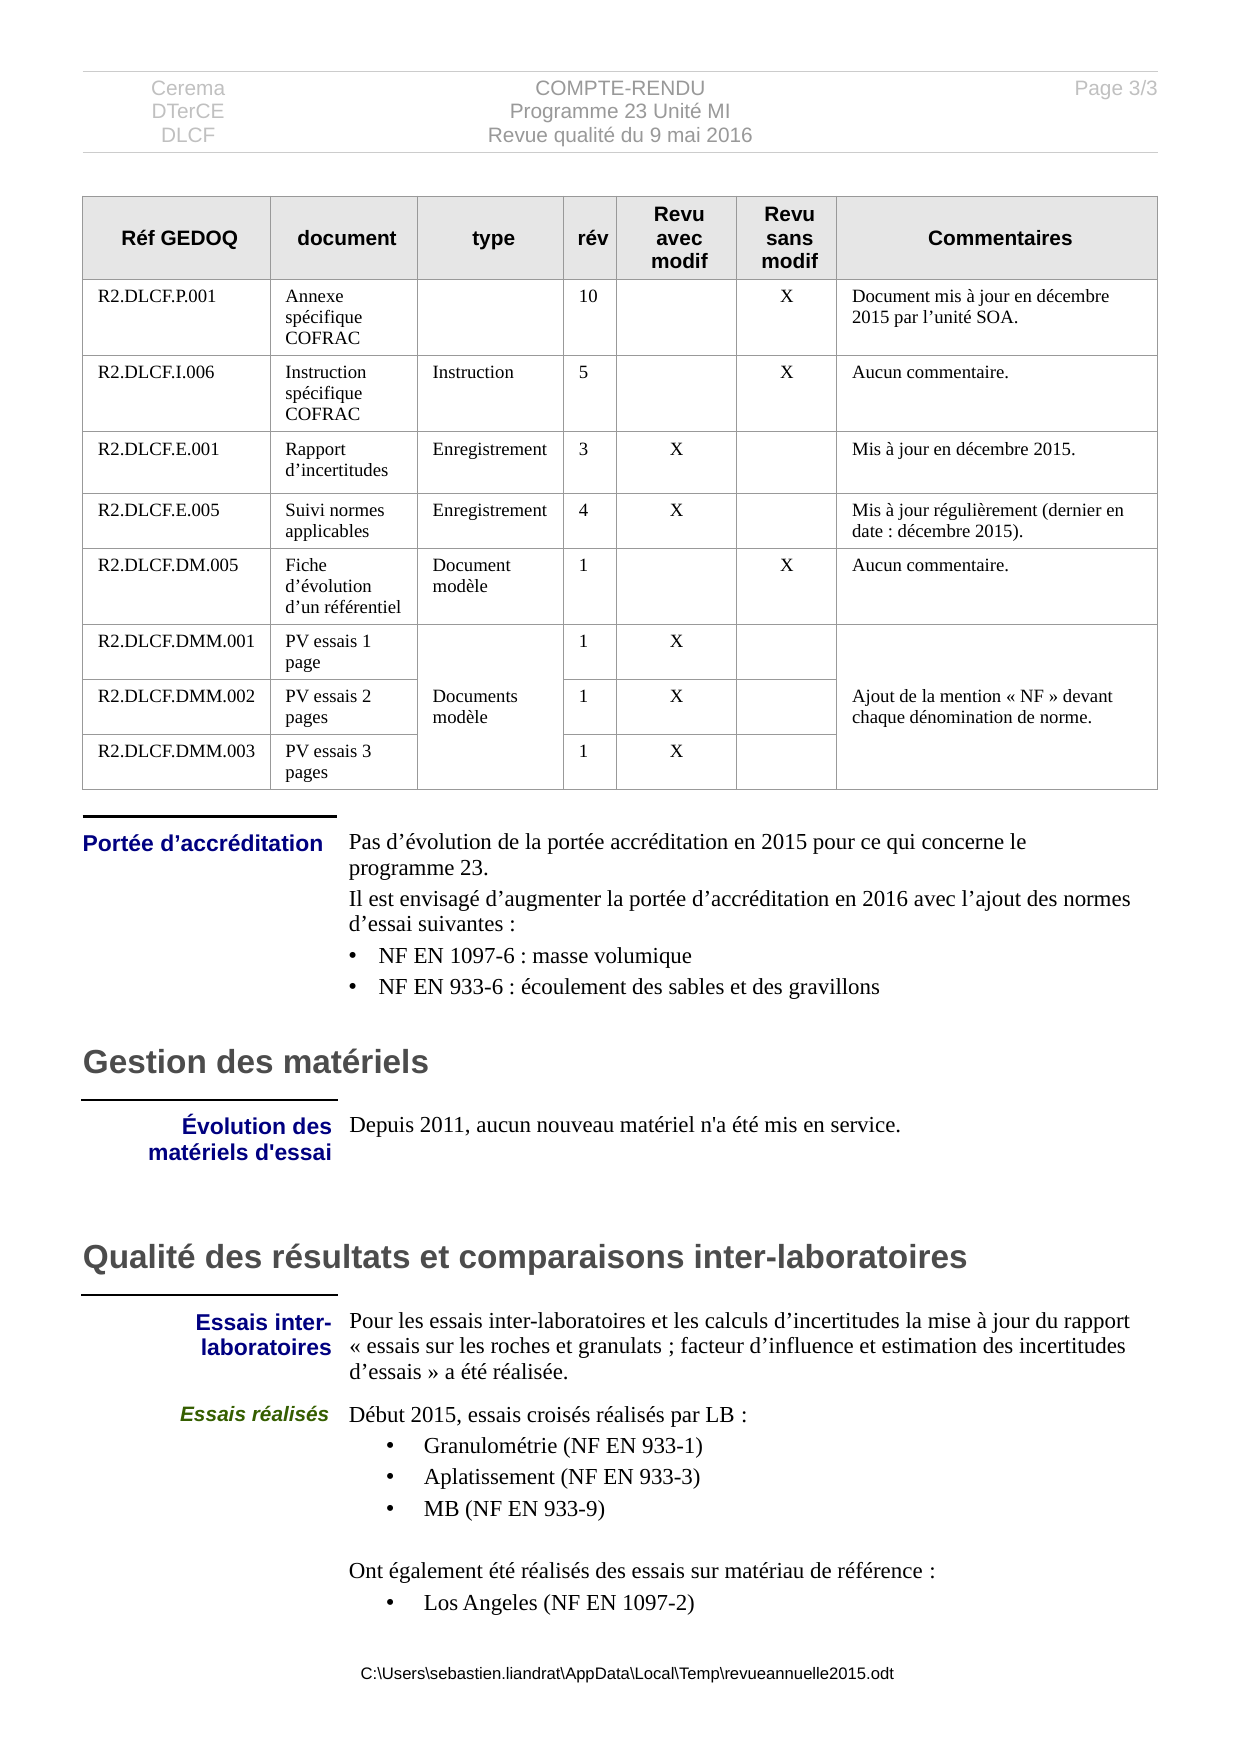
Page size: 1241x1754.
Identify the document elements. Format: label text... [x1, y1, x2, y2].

table_cell [737, 432, 836, 493]
table_cell 3 [564, 432, 616, 493]
table_cell R2.DLCF.E.005 [83, 494, 270, 548]
table_cell PV essais 3 pages [271, 735, 417, 789]
table_cell X [617, 735, 736, 789]
table_header Depuis 2011, aucun nouveau matériel n'a été mis en service. [338, 1099, 1157, 1175]
table_cell Annexe spécifique COFRAC [271, 280, 417, 354]
table_header Gestion des matériels [83, 1031, 1158, 1099]
table_header Début 2015, essais croisés réalisés par LB : Granulométrie (NF EN 933-1) Aplatissement (NF EN 933-3) MB (NF EN 933-9) Ont également été réalisés des essais sur matériau de référence : Los Angeles (NF EN 1097-2) MDE (NF EN 1097-1) [337, 1390, 1157, 1621]
table_cell [737, 494, 836, 548]
table_header Commentaires [837, 197, 1157, 279]
table_cell X [737, 356, 836, 431]
table_cell X [617, 680, 736, 734]
table_header document [271, 197, 417, 279]
table_cell Mis à jour en décembre 2015. [837, 432, 1157, 493]
table_cell R2.DLCF.E.001 [83, 432, 270, 493]
table_cell X [617, 494, 736, 548]
table_header Portée d’accréditation [83, 818, 337, 1005]
table_cell 1 [564, 549, 616, 624]
table_cell X [617, 432, 736, 493]
table_cell X [737, 549, 836, 624]
table_cell Aucun commentaire. [837, 549, 1157, 624]
table_cell 5 [564, 356, 616, 431]
table_cell 10 [564, 280, 616, 354]
table_header type [418, 197, 563, 279]
table_cell [737, 735, 836, 789]
table_cell R2.DLCF.DM.005 [83, 549, 270, 624]
table_cell [617, 356, 736, 431]
table_cell 1 [564, 625, 616, 679]
table_cell Ajout de la mention « NF » devant chaque dénomination de norme. [837, 625, 1157, 789]
table_header Revu avec modif [617, 197, 736, 279]
table_cell X [617, 625, 736, 679]
table_cell 1 [564, 680, 616, 734]
table_cell 1 [564, 735, 616, 789]
table_cell PV essais 1 page [271, 625, 417, 679]
table_header Évolution des matériels d'essai [81, 1101, 337, 1175]
table_header Revu sans modif [737, 197, 836, 279]
table_header Pour les essais inter-laboratoires et les calculs d’incertitudes la mise à jour du rapport « essais sur les roches et granulats ; facteur d’influence et estimation des incertitudes d’essais » a été réalisée. [338, 1294, 1157, 1390]
table_cell [617, 549, 736, 624]
table_cell 4 [564, 494, 616, 548]
table_header Essais inter-laboratoires [81, 1296, 337, 1390]
table_cell PV essais 2 pages [271, 680, 417, 734]
table_cell Fiche d’évolution d’un référentiel [271, 549, 417, 624]
table_header Essais réalisés [83, 1390, 337, 1621]
table_cell Aucun commentaire. [837, 356, 1157, 431]
table_cell R2.DLCF.I.006 [83, 356, 270, 431]
table_cell X [737, 280, 836, 354]
table_cell Instruction spécifique COFRAC [271, 356, 417, 431]
table_cell Document modèle [418, 549, 563, 624]
table_cell Rapport d’incertitudes [271, 432, 417, 493]
table_cell [418, 280, 563, 354]
table_cell Mis à jour régulièrement (dernier en date : décembre 2015). [837, 494, 1157, 548]
table_cell R2.DLCF.DMM.001 [83, 625, 270, 679]
table_header Réf GEDOQ [83, 197, 270, 279]
table_cell Suivi normes applicables [271, 494, 417, 548]
table_cell R2.DLCF.P.001 [83, 280, 270, 354]
table_cell Documents modèle [418, 625, 563, 789]
table_cell Enregistrement [418, 494, 563, 548]
table_cell [617, 280, 736, 354]
table_cell Instruction [418, 356, 563, 431]
table_cell [737, 625, 836, 679]
table_cell [737, 680, 836, 734]
table_cell Document mis à jour en décembre 2015 par l’unité SOA. [837, 280, 1157, 354]
table_cell Enregistrement [418, 432, 563, 493]
table_header rév [564, 197, 616, 279]
table_header Pas d’évolution de la portée accréditation en 2015 pour ce qui concerne le programme 23. Il est envisagé d’augmenter la portée d’accréditation en 2016 avec l’ajout des normes d’essai suivantes : NF EN 1097-6 : masse volumique NF EN 933-6 : écoulement des sables et des gravillons [337, 815, 1157, 1005]
table_header Qualité des résultats et comparaisons inter-laboratoires [83, 1226, 1157, 1294]
table_cell R2.DLCF.DMM.002 [83, 680, 270, 734]
table_cell R2.DLCF.DMM.003 [83, 735, 270, 789]
